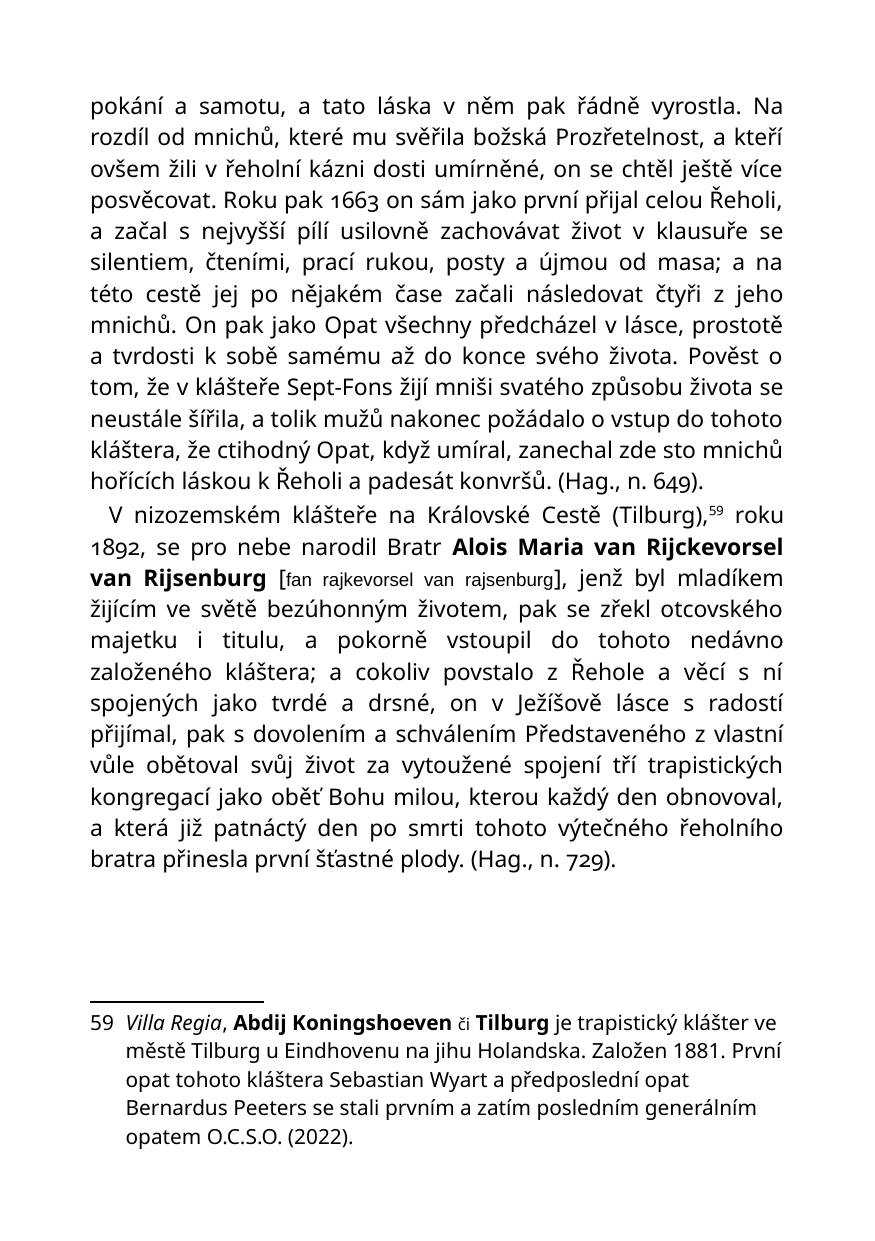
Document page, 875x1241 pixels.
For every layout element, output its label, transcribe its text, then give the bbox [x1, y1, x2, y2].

text V nizozemském klášteře na Královské Cestě (Tilburg), roku 1892, se pro nebe narodil Bratr Alois Maria van Rijckevorsel van Rijsenburg [fan rajkevorsel van rajsenburg], jenž byl mladíkem žijícím ve světě bezúhonným životem, pak se zřekl otcovského majetku i titulu, a pokorně vstoupil do tohoto nedávno založeného kláštera; a cokoliv povstalo z Řehole a věcí s ní spojených jako tvrdé a drsné, on v Ježíšově lásce s radostí přijímal, pak s dovolením a schválením Představeného z vlastní vůle obětoval svůj život za vytoužené spojení tří trapistických kongregací jako oběť Bohu milou, kterou každý den obnovoval, a která již patnáctý den po smrti tohoto výtečného řeholního bratra přinesla první šťastné plody. (Hag., n. 729). [90, 499, 784, 874]
text Villa Regia, Abdij Koningshoeven či Tilburg je trapistický klášter ve městě Tilburg u Eindhovenu na jihu Holandska. Založen 1881. První opat tohoto kláštera Sebastian Wyart a předposlední opat Bernardus Peeters se stali prvním a zatím posledním generálním opatem O.C.S.O. (2022). [90, 1008, 784, 1150]
text pokání a samotu, a tato láska v něm pak řádně vyrostla. Na rozdíl od mnichů, které mu svěřila božská Prozřetelnost, a kteří ovšem žili v řeholní kázni dosti umírněné, on se chtěl ještě více posvěcovat. Roku pak 1663 on sám jako první přijal celou Řeholi, a začal s nejvyšší pílí usilovně zachovávat život v klausuře se silentiem, čteními, prací rukou, posty a újmou od masa; a na této cestě jej po nějakém čase začali následovat čtyři z jeho mnichů. On pak jako Opat všechny předcházel v lásce, prostotě a tvrdosti k sobě samému až do konce svého života. Pověst o tom, že v klášteře Sept-Fons žijí mniši svatého způsobu života se neustále šířila, a tolik mužů nakonec požádalo o vstup do tohoto kláštera, že ctihodný Opat, když umíral, zanechal zde sto mnichů hořících láskou k Řeholi a padesát konvršů. (Hag., n. 649). [90, 90, 784, 496]
